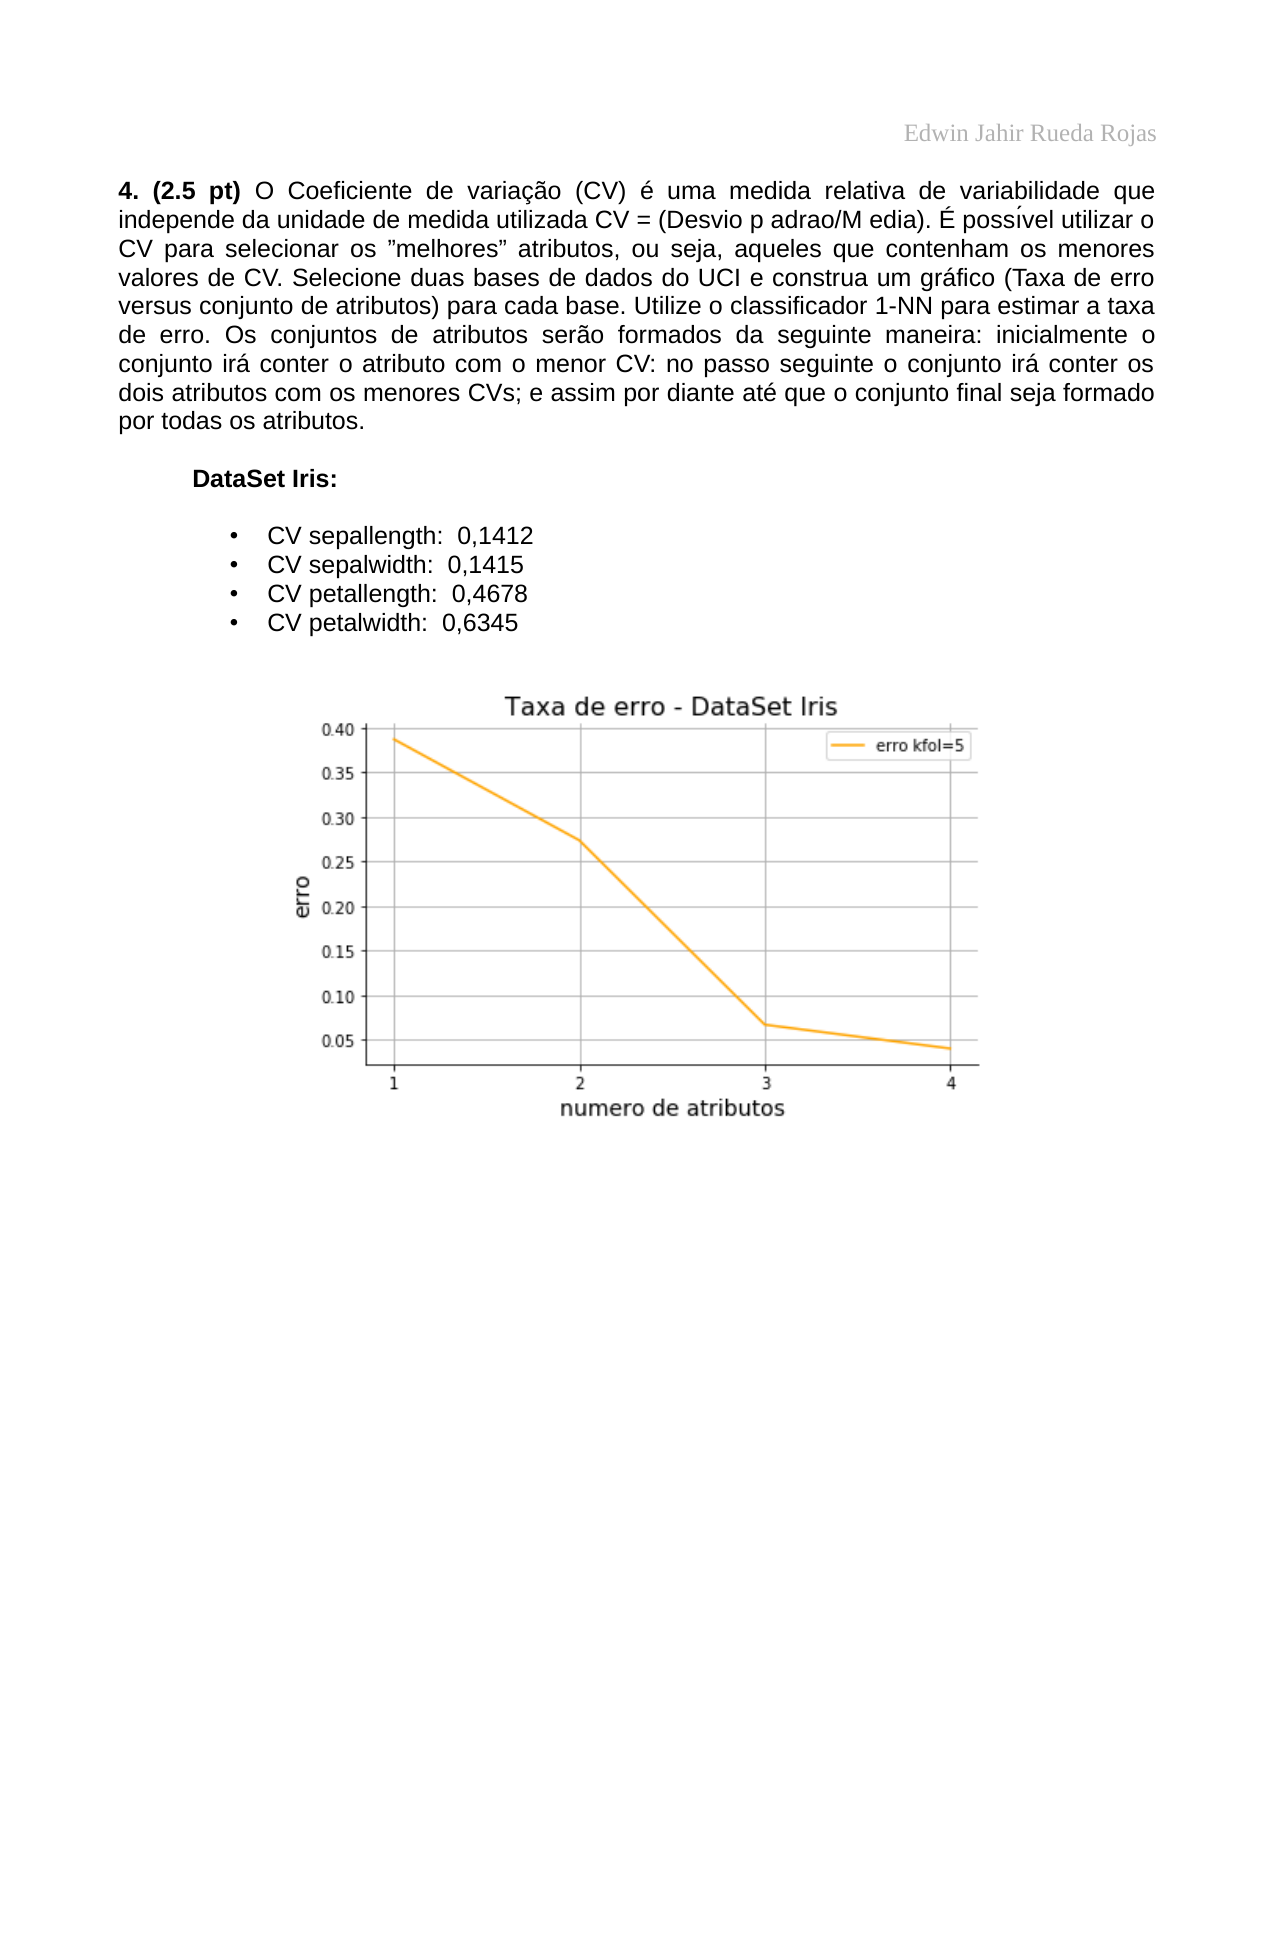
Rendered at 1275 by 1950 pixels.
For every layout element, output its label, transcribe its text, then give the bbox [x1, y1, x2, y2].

list CV sepalwidth: 0,1415 [229, 550, 1157, 579]
picture [289, 686, 986, 1124]
list CV petalwidth: 0,6345 [229, 608, 1157, 637]
text 4. (2.5 pt) O Coeficiente de variação (CV) é uma medida relativa de variabilidade que independe da unidade de medida utilizada CV = (Desvio p adrao/M edia). É possı́vel utilizar o CV para selecionar os ”melhores” atributos, ou seja, aqueles que contenham os menores valores de CV. Selecione duas bases de dados do UCI e construa um gráfico (Taxa de erro versus conjunto de atributos) para cada base. Utilize o classificador 1-NN para estimar a taxa de erro. Os conjuntos de atributos serão formados da seguinte maneira: inicialmente o conjunto irá conter o atributo com o menor CV: no passo seguinte o conjunto irá conter os dois atributos com os menores CVs; e assim por diante até que o conjunto final seja formado por todas os atributos. [118, 176, 1157, 435]
list CV sepallength: 0,1412 [229, 521, 1157, 550]
text DataSet Iris: [192, 464, 1157, 493]
list CV petallength: 0,4678 [229, 579, 1157, 608]
